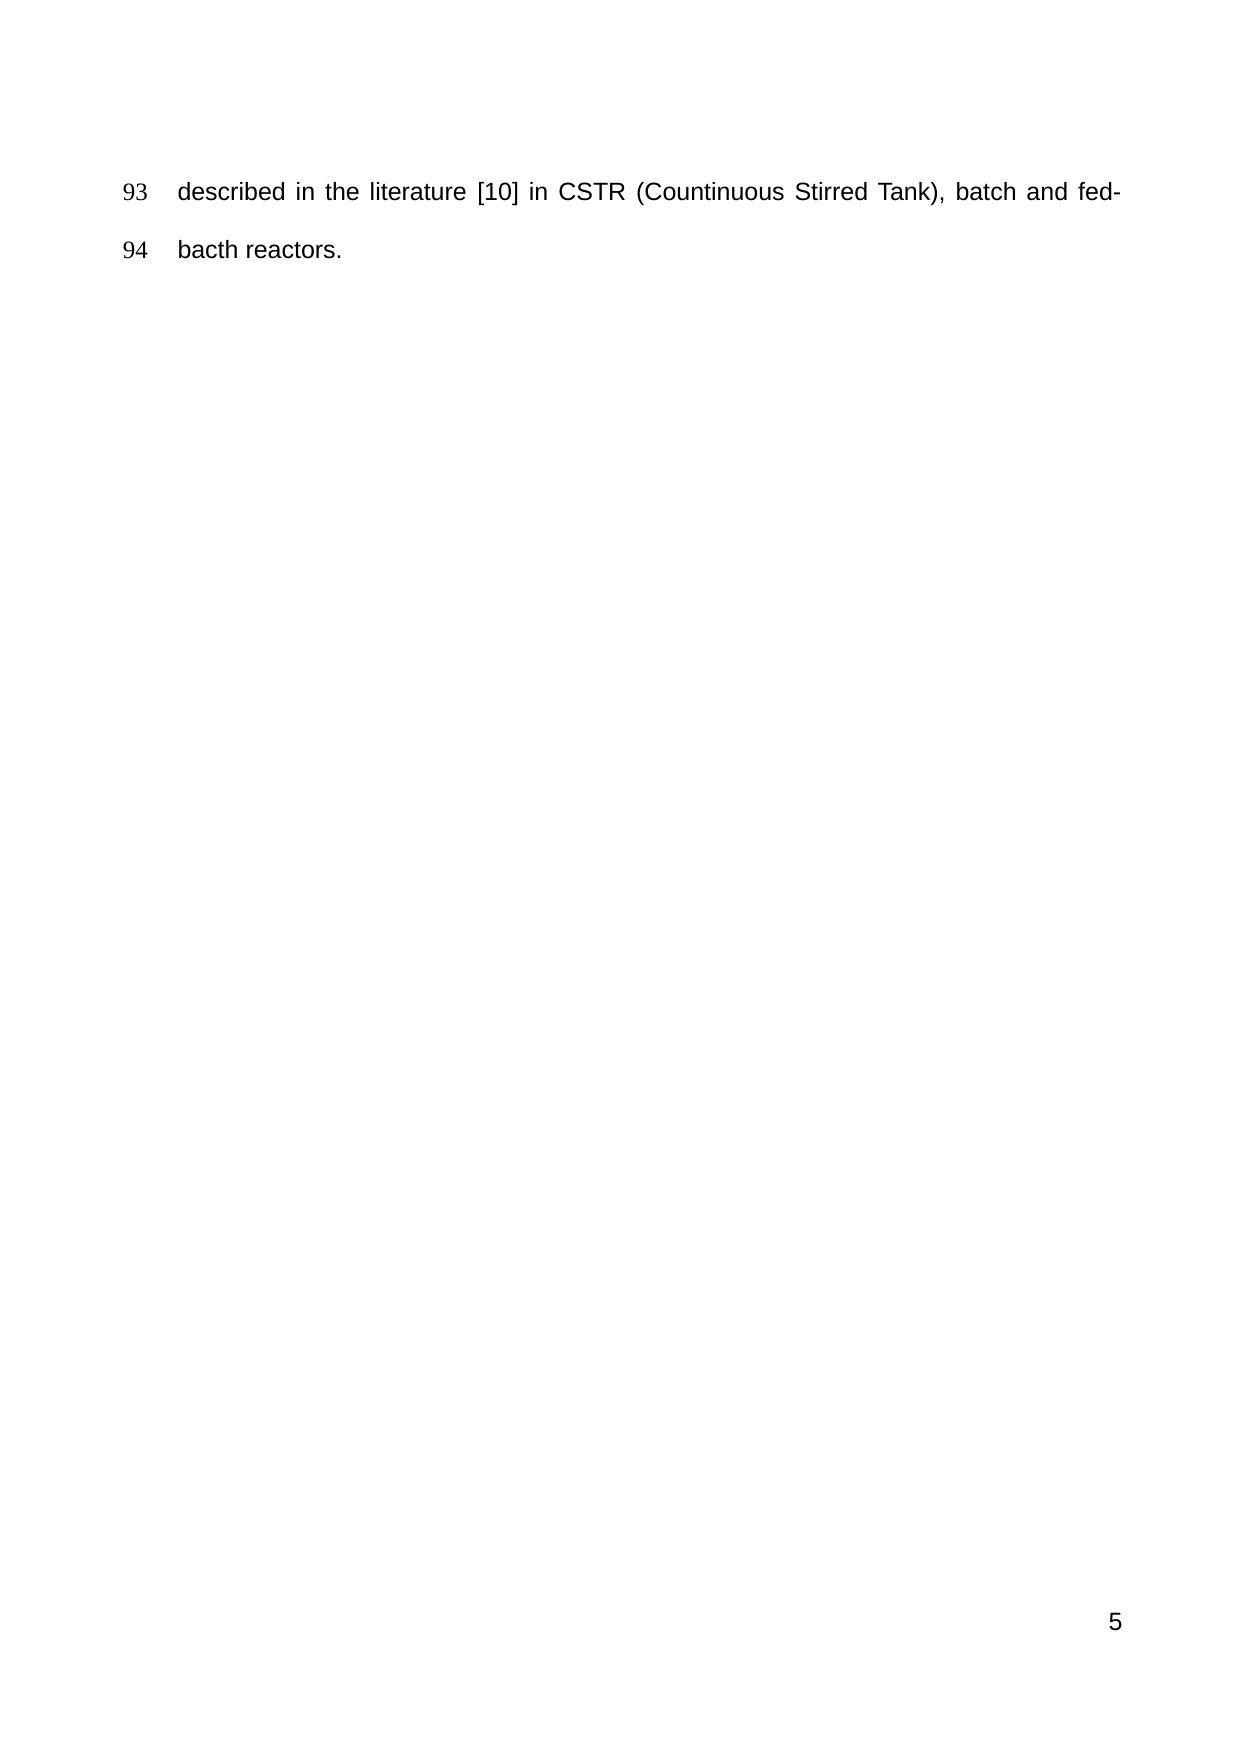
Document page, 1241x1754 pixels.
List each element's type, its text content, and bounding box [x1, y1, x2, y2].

text described in the literature [10] in CSTR (Countinuous Stirred Tank), batch and fed-bacth reactors. [177, 177, 1122, 263]
